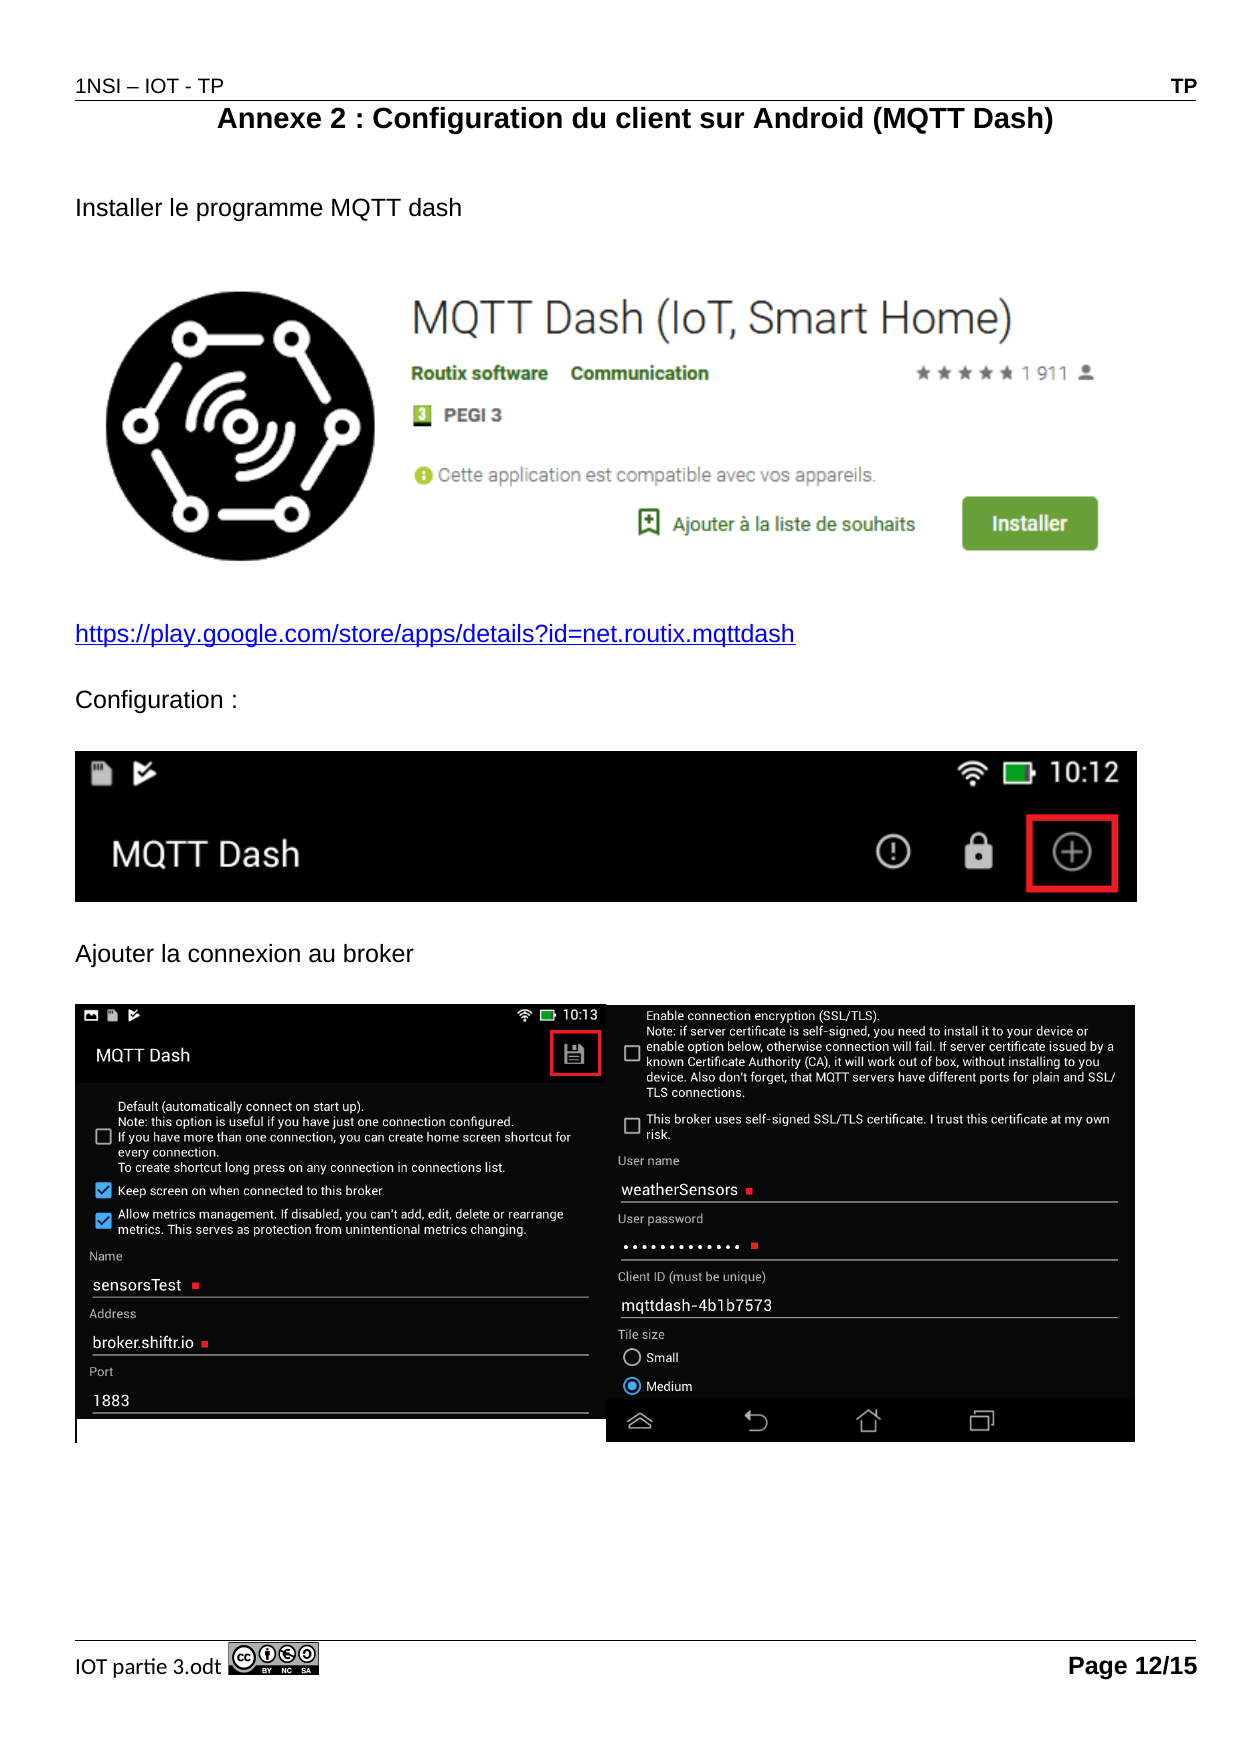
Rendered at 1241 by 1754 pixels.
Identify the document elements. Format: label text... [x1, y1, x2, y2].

text Installer le programme MQTT dash [75, 193, 1196, 222]
text https://play.google.com/store/apps/details?id=net.routix.mqttdash [75, 619, 1196, 648]
text Configuration : [75, 685, 1196, 714]
text Annexe 2 : Configuration du client sur Android (MQTT Dash) [75, 101, 1196, 134]
text Ajouter la connexion au broker [75, 938, 1196, 967]
picture [75, 751, 1137, 902]
picture [75, 259, 1137, 582]
picture [228, 1642, 319, 1675]
picture [75, 1004, 1136, 1443]
